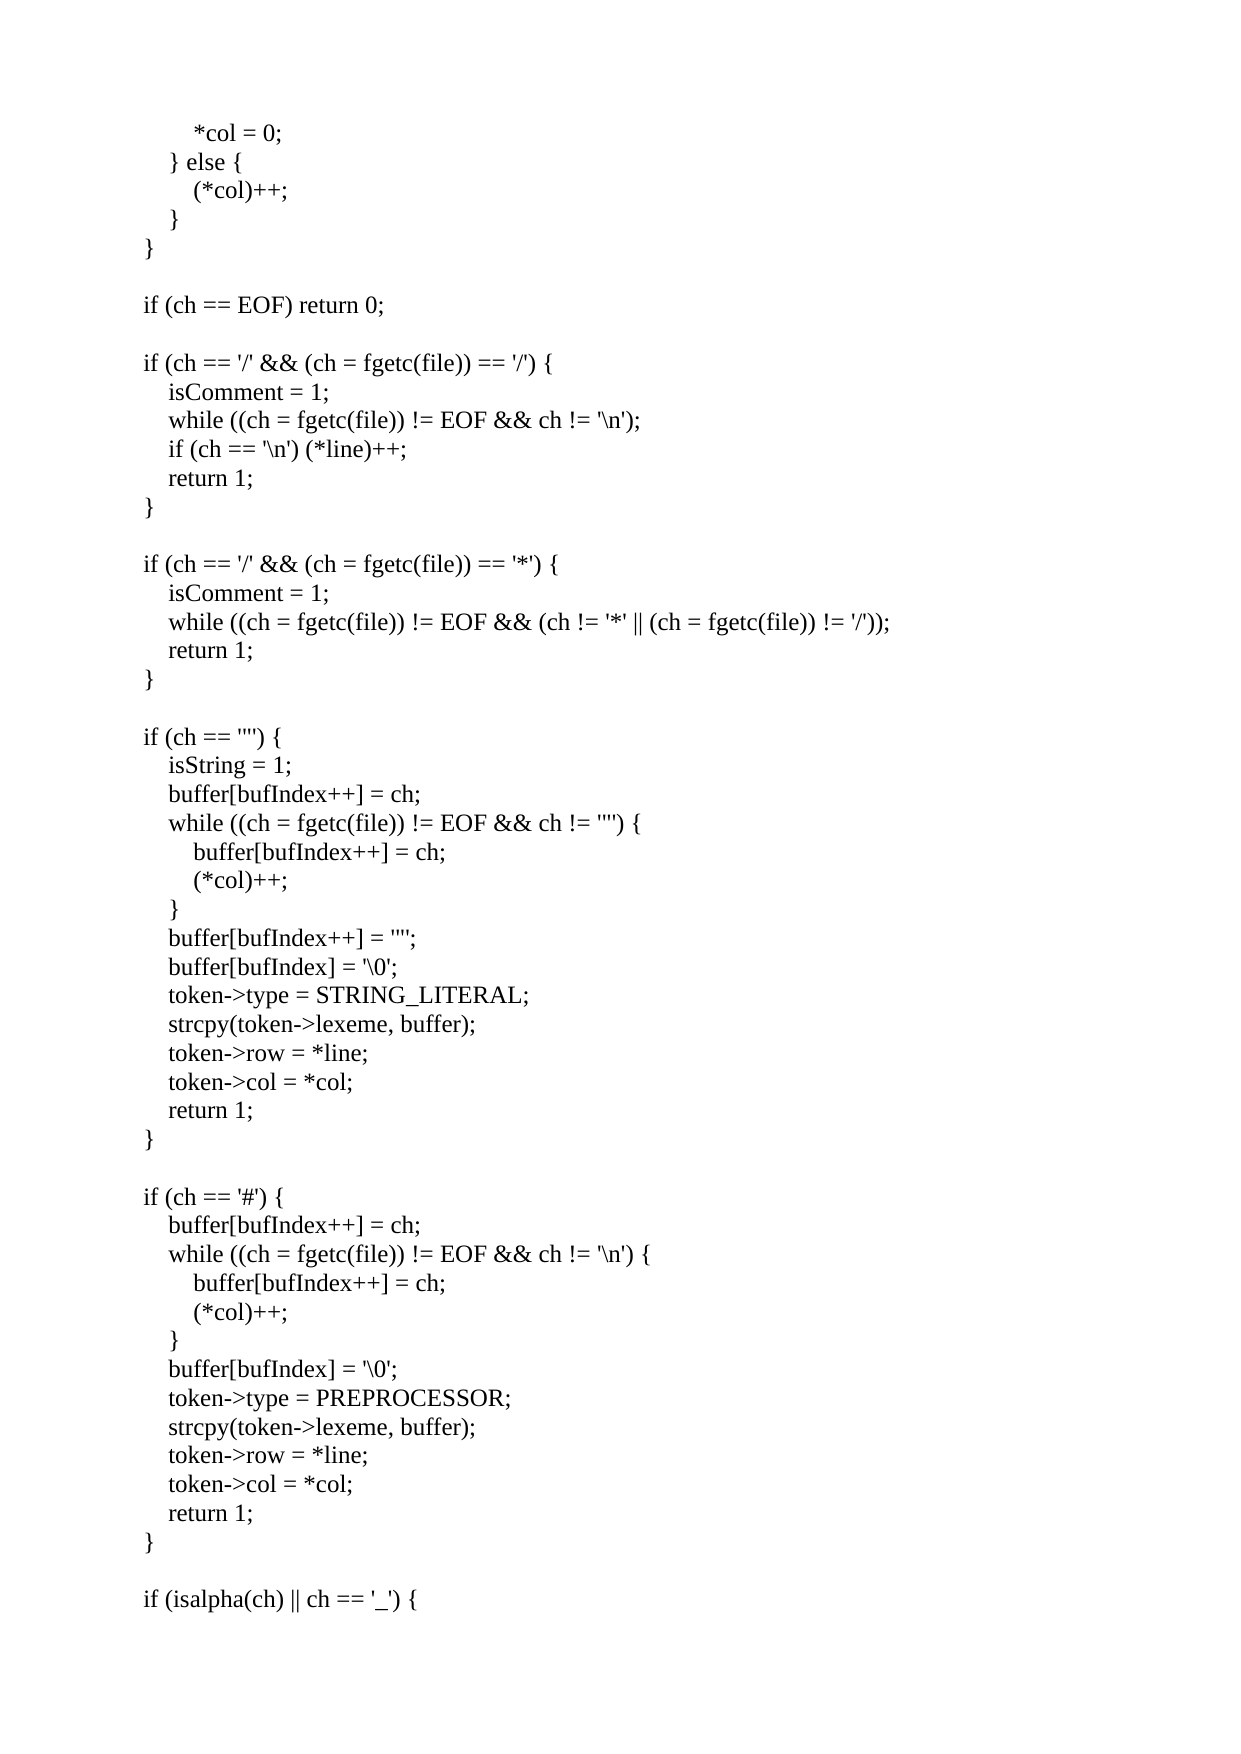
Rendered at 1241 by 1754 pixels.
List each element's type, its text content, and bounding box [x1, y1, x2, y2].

text isComment = 1; [118, 377, 1122, 406]
text token->col = *col; [118, 1067, 1122, 1096]
text buffer[bufIndex] = '\0'; [118, 1354, 1122, 1383]
text buffer[bufIndex++] = '"'; [118, 923, 1122, 952]
text } [118, 1527, 1122, 1556]
text buffer[bufIndex++] = ch; [118, 779, 1122, 808]
text buffer[bufIndex++] = ch; [118, 1268, 1122, 1297]
text buffer[bufIndex] = '\0'; [118, 952, 1122, 981]
text token->row = *line; [118, 1441, 1122, 1469]
text while ((ch = fgetc(file)) != EOF && ch != '\n'); [118, 406, 1122, 434]
text isString = 1; [118, 751, 1122, 779]
text isComment = 1; [118, 578, 1122, 607]
text } [118, 894, 1122, 923]
text return 1; [118, 1096, 1122, 1124]
text (*col)++; [118, 1297, 1122, 1326]
text if (ch == '/' && (ch = fgetc(file)) == '*') { [118, 549, 1122, 578]
text return 1; [118, 1498, 1122, 1527]
text if (ch == '\n') (*line)++; [118, 434, 1122, 463]
text strcpy(token->lexeme, buffer); [118, 1412, 1122, 1441]
text } [118, 664, 1122, 693]
text } [118, 1124, 1122, 1153]
text buffer[bufIndex++] = ch; [118, 1211, 1122, 1239]
text if (isalpha(ch) || ch == '_') { [118, 1584, 1122, 1613]
text } [118, 233, 1122, 262]
text if (ch == '/' && (ch = fgetc(file)) == '/') { [118, 348, 1122, 377]
text while ((ch = fgetc(file)) != EOF && ch != '\n') { [118, 1239, 1122, 1268]
text token->type = PREPROCESSOR; [118, 1383, 1122, 1412]
text *col = 0; [118, 118, 1122, 147]
text if (ch == '"') { [118, 722, 1122, 751]
text strcpy(token->lexeme, buffer); [118, 1009, 1122, 1038]
text buffer[bufIndex++] = ch; [118, 837, 1122, 866]
text (*col)++; [118, 866, 1122, 894]
text if (ch == EOF) return 0; [118, 291, 1122, 319]
text } [118, 204, 1122, 233]
text if (ch == '#') { [118, 1182, 1122, 1211]
text (*col)++; [118, 176, 1122, 204]
text return 1; [118, 636, 1122, 664]
text return 1; [118, 463, 1122, 492]
text } [118, 492, 1122, 521]
text while ((ch = fgetc(file)) != EOF && (ch != '*' || (ch = fgetc(file)) != '/')); [118, 607, 1122, 636]
text token->row = *line; [118, 1038, 1122, 1067]
text token->type = STRING_LITERAL; [118, 981, 1122, 1009]
text token->col = *col; [118, 1469, 1122, 1498]
text } else { [118, 147, 1122, 176]
text } [118, 1326, 1122, 1354]
text while ((ch = fgetc(file)) != EOF && ch != '"') { [118, 808, 1122, 837]
